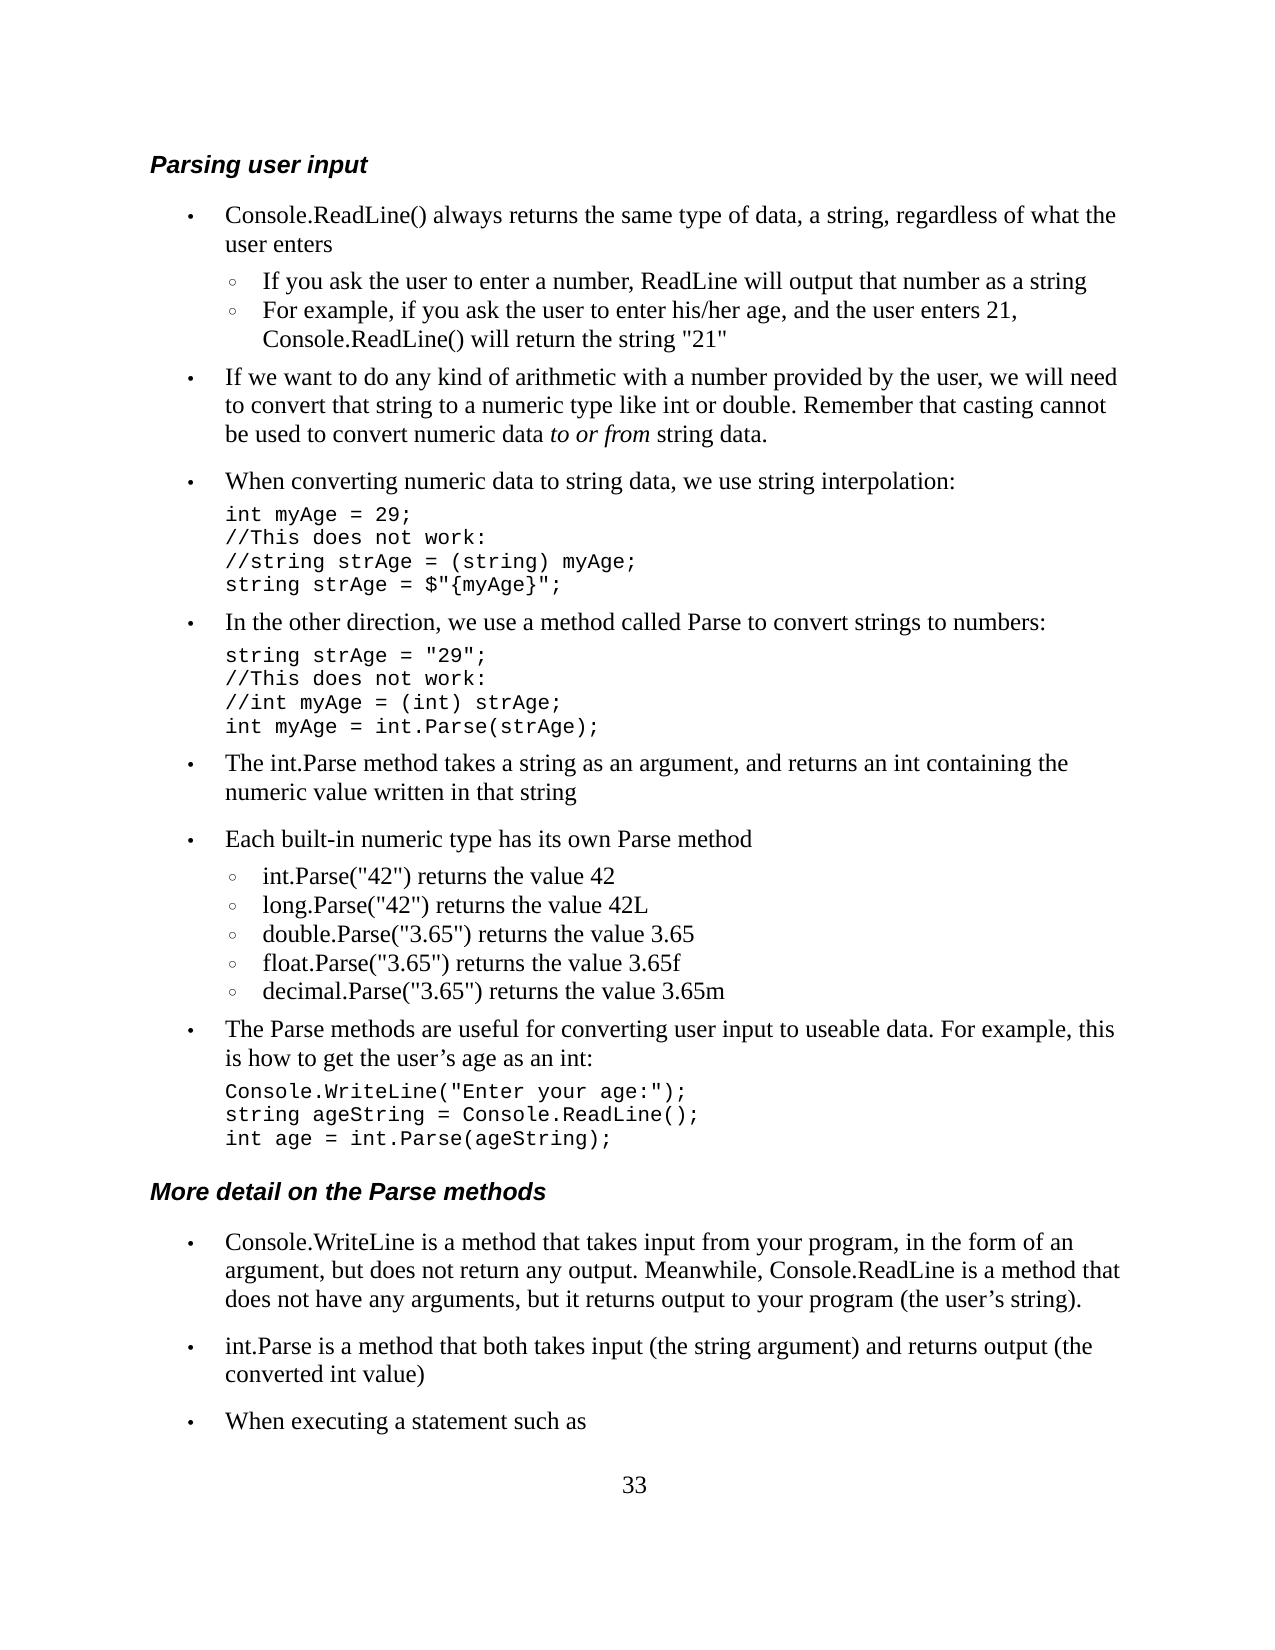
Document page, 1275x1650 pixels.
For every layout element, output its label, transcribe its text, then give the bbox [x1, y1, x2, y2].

list When executing a statement such as [187, 1406, 1125, 1435]
list //string strAge = (string) myAge; [187, 551, 1125, 574]
list //This does not work: [187, 668, 1125, 692]
list int age = int.Parse(ageString); [187, 1128, 1125, 1152]
list For example, if you ask the user to enter his/her age, and the user enters 21, Console.ReadLine() will return the string "21" [225, 295, 1125, 353]
list The Parse methods are useful for converting user input to useable data. For example, this is how to get the user’s age as an int: [187, 1014, 1125, 1072]
list Console.WriteLine("Enter your age:"); [187, 1081, 1125, 1104]
list If we want to do any kind of arithmetic with a number provided by the user, we will need to convert that string to a numeric type like int or double. Remember that casting cannot be used to convert numeric data to or from string data. [187, 362, 1125, 448]
list long.Parse("42") returns the value 42L [225, 890, 1125, 919]
list double.Parse("3.65") returns the value 3.65 [225, 919, 1125, 948]
list string ageString = Console.ReadLine(); [187, 1104, 1125, 1128]
list //This does not work: [187, 527, 1125, 551]
list int.Parse is a method that both takes input (the string argument) and returns output (the converted int value) [187, 1331, 1125, 1388]
list Console.ReadLine() always returns the same type of data, a string, regardless of what the user enters [187, 200, 1125, 257]
list The int.Parse method takes a string as an argument, and returns an int containing the numeric value written in that string [187, 748, 1125, 806]
list Console.WriteLine is a method that takes input from your program, in the form of an argument, but does not return any output. Meanwhile, Console.ReadLine is a method that does not have any arguments, but it returns output to your program (the user’s string). [187, 1227, 1125, 1313]
list When converting numeric data to string data, we use string interpolation: [187, 466, 1125, 494]
subtitle Parsing user input [150, 150, 1125, 178]
list string strAge = "29"; [187, 645, 1125, 668]
list string strAge = $"{myAge}"; [187, 574, 1125, 598]
list float.Parse("3.65") returns the value 3.65f [225, 948, 1125, 976]
subtitle More detail on the Parse methods [150, 1177, 1125, 1205]
list int.Parse("42") returns the value 42 [225, 861, 1125, 890]
list //int myAge = (int) strAge; [187, 692, 1125, 716]
list If you ask the user to enter a number, ReadLine will output that number as a string [225, 266, 1125, 295]
list Each built-in numeric type has its own Parse method [187, 824, 1125, 852]
list int myAge = int.Parse(strAge); [187, 716, 1125, 739]
list int myAge = 29; [187, 503, 1125, 527]
list decimal.Parse("3.65") returns the value 3.65m [225, 976, 1125, 1005]
list In the other direction, we use a method called Parse to convert strings to numbers: [187, 607, 1125, 636]
